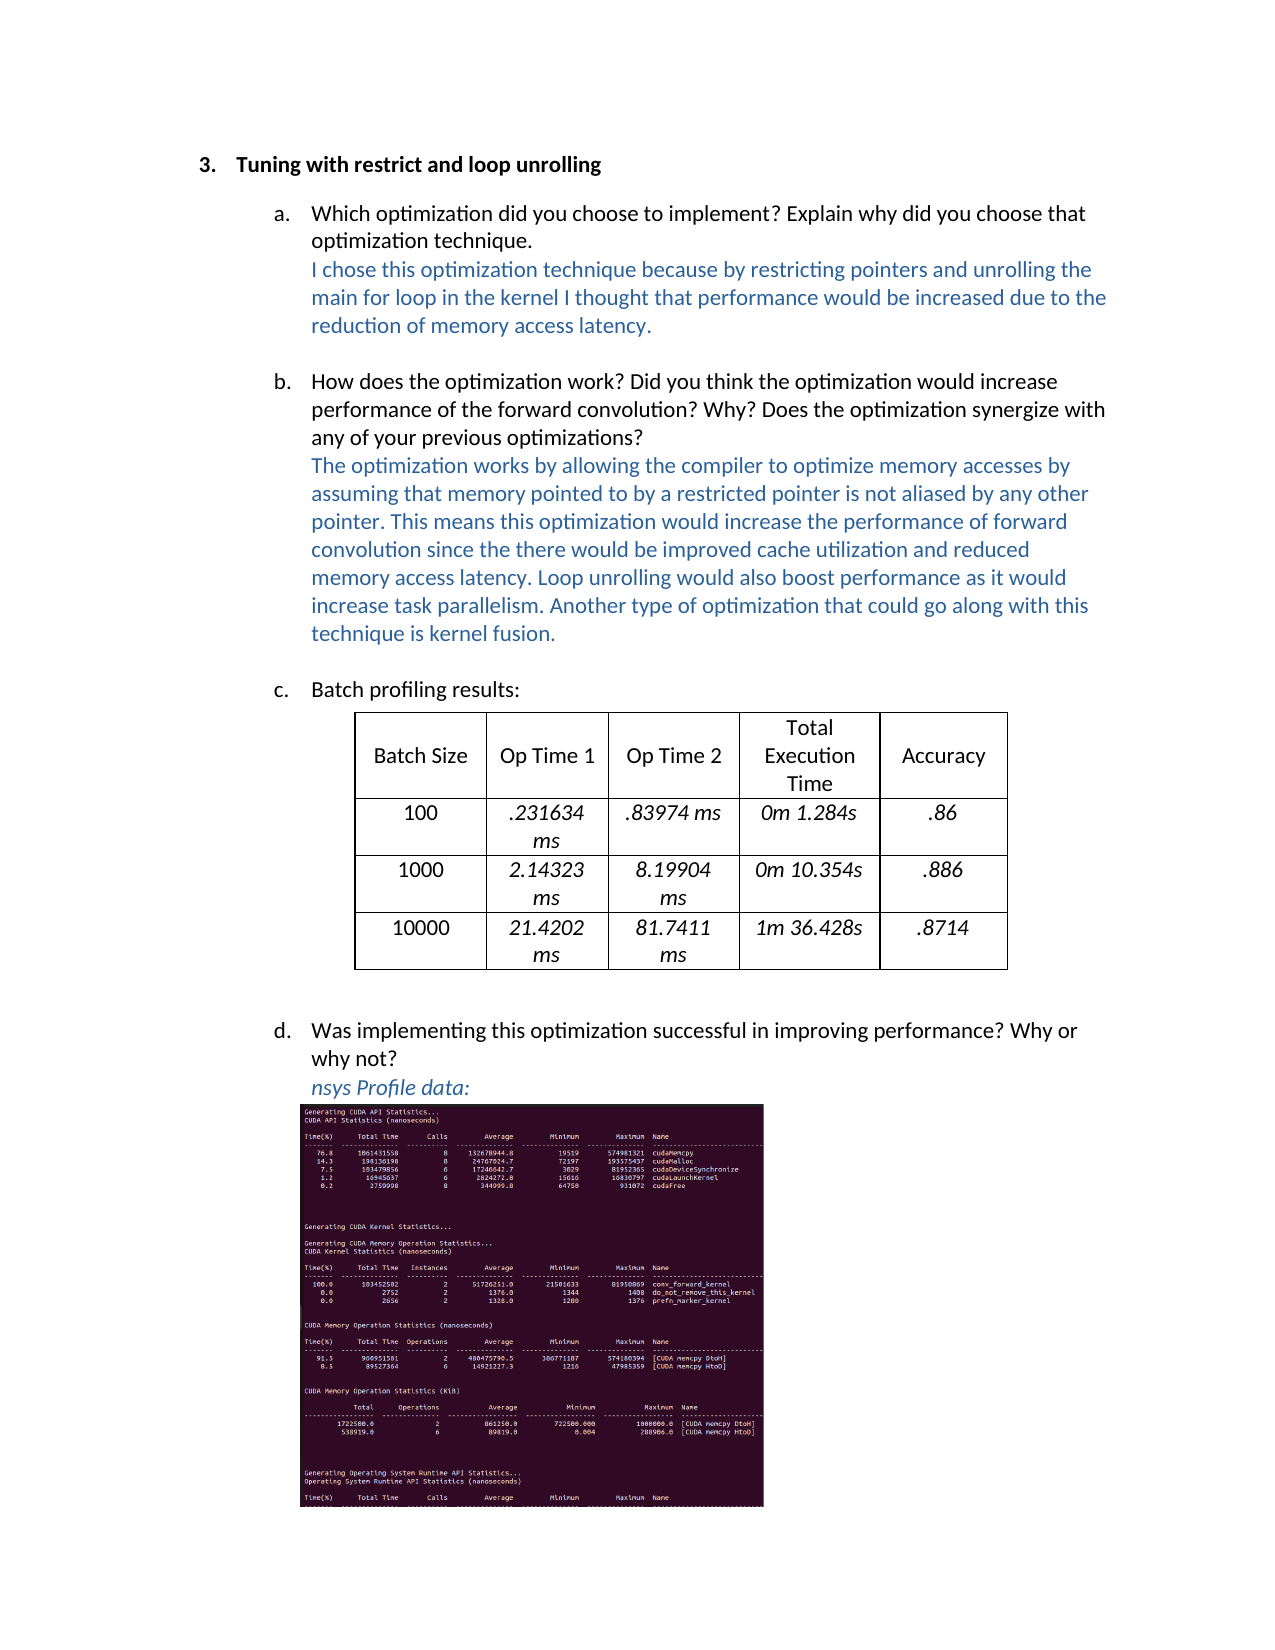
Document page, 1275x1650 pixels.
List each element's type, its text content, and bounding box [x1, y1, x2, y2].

picture [300, 1104, 764, 1507]
table_cell .8714 [881, 913, 1007, 969]
table_cell .231634 ms [487, 799, 608, 854]
table_cell 1000 [356, 856, 486, 912]
table_cell 100 [356, 799, 486, 854]
table_cell .886 [881, 856, 1007, 912]
table_cell 1m 36.428s [740, 913, 879, 969]
table_header Tuning with restrict and loop unrolling [150, 150, 1124, 199]
table_header Op Time 1 [487, 713, 608, 797]
table_cell 2.14323 ms [487, 856, 608, 912]
table_cell .83974 ms [609, 799, 739, 854]
table_cell 8.19904 ms [609, 856, 739, 912]
table_header Total Execution Time [740, 713, 879, 797]
table_cell Was implementing this optimization successful in improving performance? Why or why not? nsys Profile data: [150, 712, 1124, 1493]
table_cell 0m 10.354s [740, 856, 879, 912]
table_cell .86 [881, 799, 1007, 854]
table_cell How does the optimization work? Did you think the optimization would increase performance of the forward convolution? Why? Does the optimization synergize with any of your previous optimizations? The optimization works by allowing the compiler to optimize memory accesses by assuming that memory pointed to by a restricted pointer is not aliased by any other pointer. This means this optimization would increase the performance of forward convolution since the there would be improved cache utilization and reduced memory access latency. Loop unrolling would also boost performance as it would increase task parallelism. Another type of optimization that could go along with this technique is kernel fusion. [150, 339, 1124, 675]
table_cell Batch profiling results: [150, 675, 1124, 712]
table_header Accuracy [881, 713, 1007, 797]
table_cell 0m 1.284s [740, 799, 879, 854]
table_cell 81.7411 ms [609, 913, 739, 969]
table_header Batch Size [356, 713, 486, 797]
table_cell Which optimization did you choose to implement? Explain why did you choose that optimization technique. I chose this optimization technique because by restricting pointers and unrolling the main for loop in the kernel I thought that performance would be increased due to the reduction of memory access latency. [150, 199, 1124, 339]
table_cell 10000 [356, 913, 486, 969]
table_header Op Time 2 [609, 713, 739, 797]
table_cell 21.4202 ms [487, 913, 608, 969]
